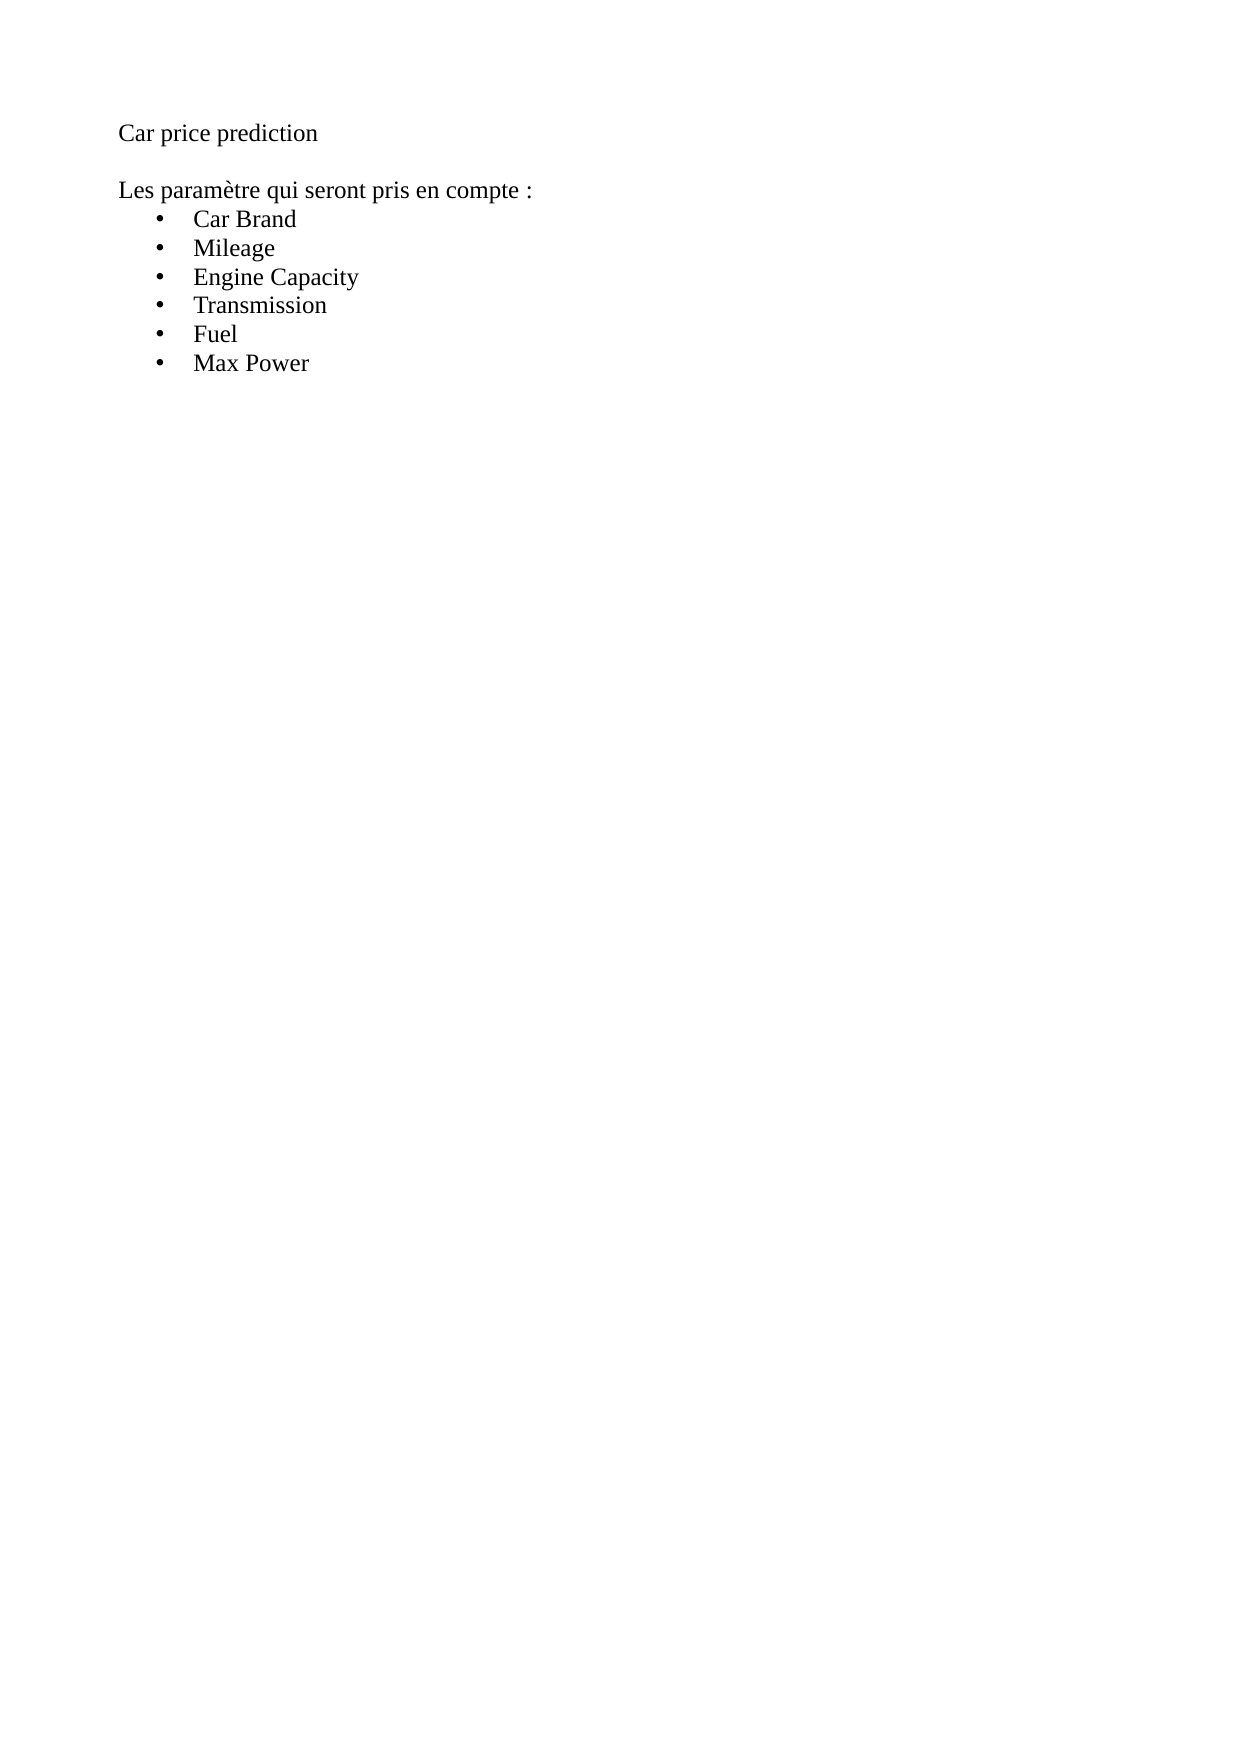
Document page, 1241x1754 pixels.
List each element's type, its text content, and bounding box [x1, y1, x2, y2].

text Les paramètre qui seront pris en compte : [118, 176, 1122, 204]
text Car price prediction [118, 118, 1122, 147]
list Car Brand [156, 204, 1122, 233]
list Fuel [156, 319, 1122, 348]
list Engine Capacity [156, 262, 1122, 291]
list Max Power [156, 348, 1122, 377]
list Mileage [156, 233, 1122, 262]
list Transmission [156, 291, 1122, 319]
